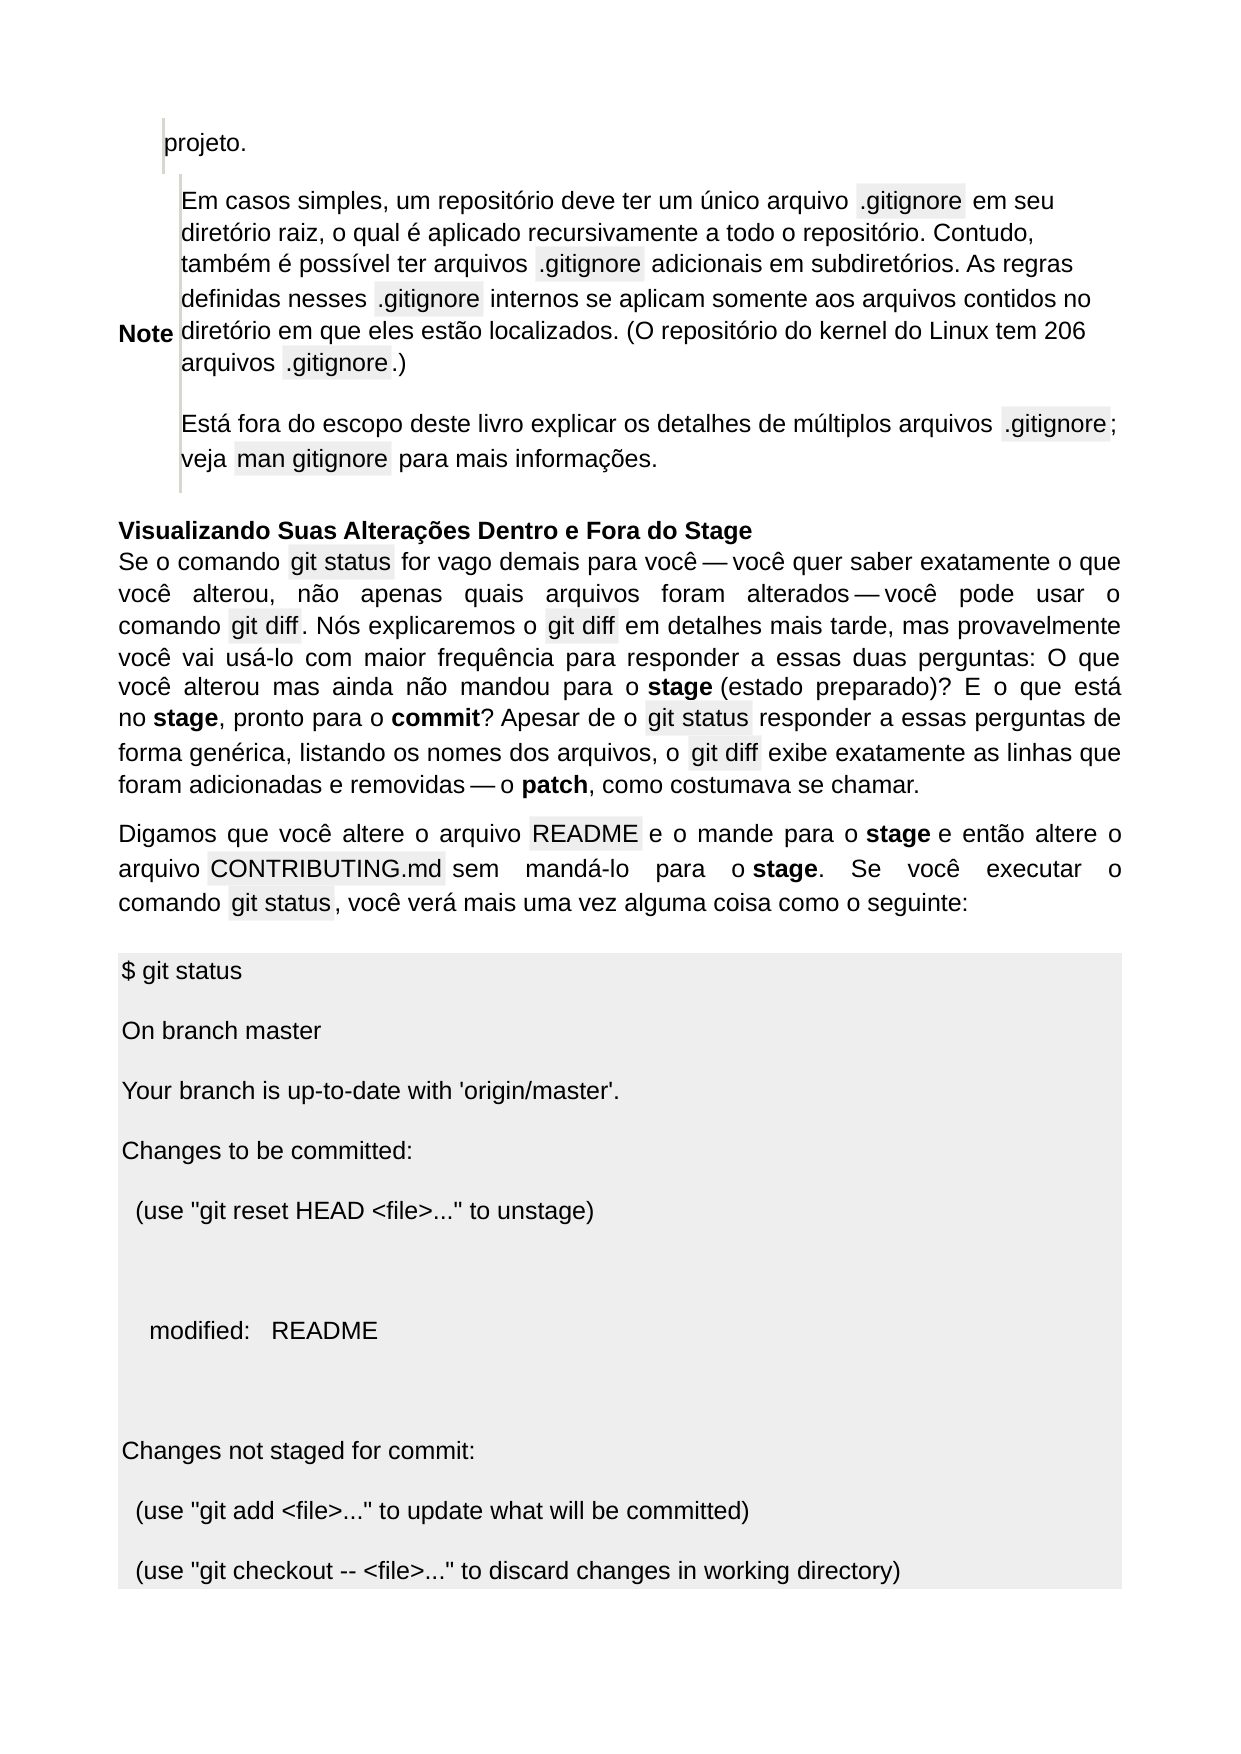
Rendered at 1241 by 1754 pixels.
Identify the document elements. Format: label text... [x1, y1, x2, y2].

table_header Note [118, 174, 179, 493]
text Your branch is up-to-date with 'origin/master'. [119, 1073, 1122, 1105]
text modified: README [119, 1313, 1122, 1345]
text Changes to be committed: [119, 1133, 1122, 1165]
text (use "git add <file>..." to update what will be committed) [119, 1493, 1122, 1525]
table_header projeto. [165, 118, 1122, 173]
table_header Em casos simples, um repositório deve ter um único arquivo .gitignore em seu diretório raiz, o qual é aplicado recursivamente a todo o repositório. Contudo, também é possível ter arquivos .gitignore adicionais em subdiretórios. As regras definidas nesses .gitignore internos se aplicam somente aos arquivos contidos no diretório em que eles estão localizados. (O repositório do kernel do Linux tem 206 arquivos .gitignore.) Está fora do escopo deste livro explicar os detalhes de múltiplos arquivos .gitignore; veja man gitignore para mais informações. [182, 174, 1122, 493]
subtitle Visualizando Suas Alterações Dentro e Fora do Stage [118, 493, 1122, 544]
table_header [118, 118, 162, 173]
text (use "git reset HEAD <file>..." to unstage) [119, 1193, 1122, 1225]
text Changes not staged for commit: [119, 1433, 1122, 1465]
text $ git status [119, 954, 1122, 985]
text Se o comando git status for vago demais para você — você quer saber exatamente o que você alterou, não apenas quais arquivos foram alterados — você pode usar o comando git diff. Nós explicaremos o git diff em detalhes mais tarde, mas provavelmente você vai usá-lo com maior frequência para responder a essas duas perguntas: O que você alterou mas ainda não mandou para o stage (estado preparado)? E o que está no stage, pronto para o commit? Apesar de o git status responder a essas perguntas de forma genérica, listando os nomes dos arquivos, o git diff exibe exatamente as linhas que foram adicionadas e removidas — o patch, como costumava se chamar. [118, 544, 1122, 798]
text (use "git checkout -- <file>..." to discard changes in working directory) [119, 1553, 1122, 1588]
text On branch master [119, 1013, 1122, 1045]
text Digamos que você altere o arquivo README e o mande para o stage e então altere o arquivo CONTRIBUTING.md sem mandá-lo para o stage. Se você executar o comando git status, você verá mais uma vez alguma coisa como o seguinte: [118, 816, 1122, 920]
